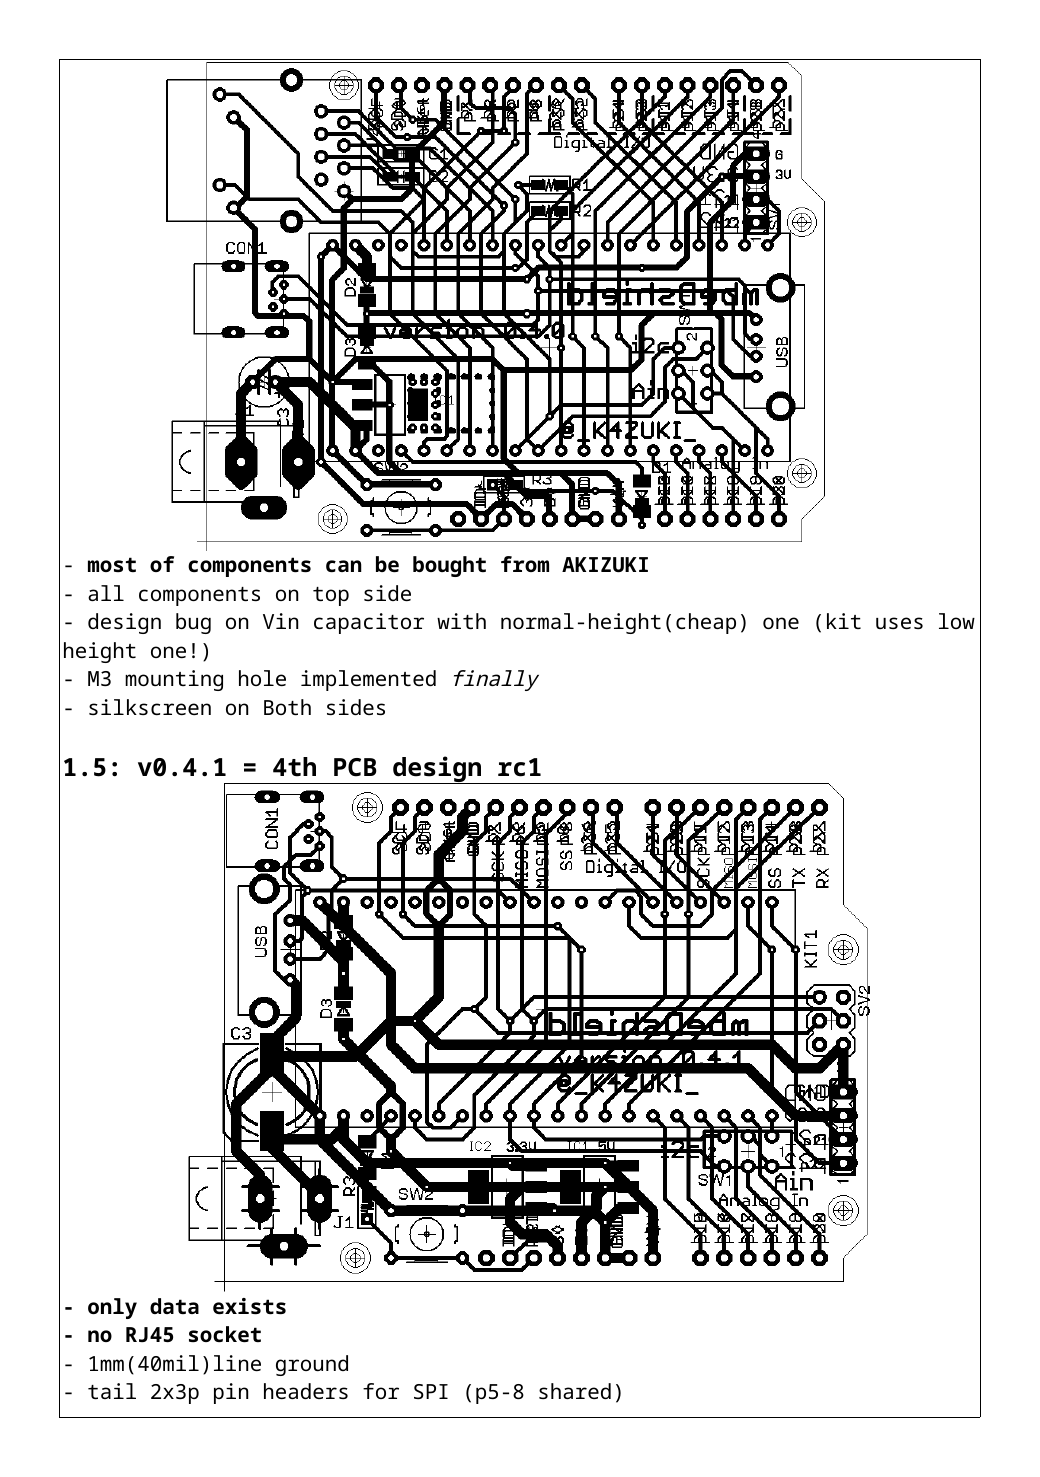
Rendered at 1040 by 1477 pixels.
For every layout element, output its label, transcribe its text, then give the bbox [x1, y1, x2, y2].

picture [165, 783, 874, 1292]
text - silkscreen on Both sides [62, 693, 977, 721]
text - all components on top side [62, 579, 977, 607]
text - no RJ45 socket [62, 1321, 977, 1349]
text 1.5: v0.4.1 = 4th PCB design rc1 [62, 749, 977, 784]
text - M3 mounting hole implemented finally [62, 664, 977, 693]
text - design bug on Vin capacitor with normal-height(cheap) one (kit uses low height one!) [62, 607, 977, 664]
text - only data exists [62, 1292, 977, 1321]
picture [165, 62, 874, 551]
text - 1mm(40mil)line ground [62, 1349, 977, 1377]
text - most of components can be bought from AKIZUKI [62, 551, 977, 579]
text - tail 2x3p pin headers for SPI (p5-8 shared) [62, 1377, 977, 1406]
